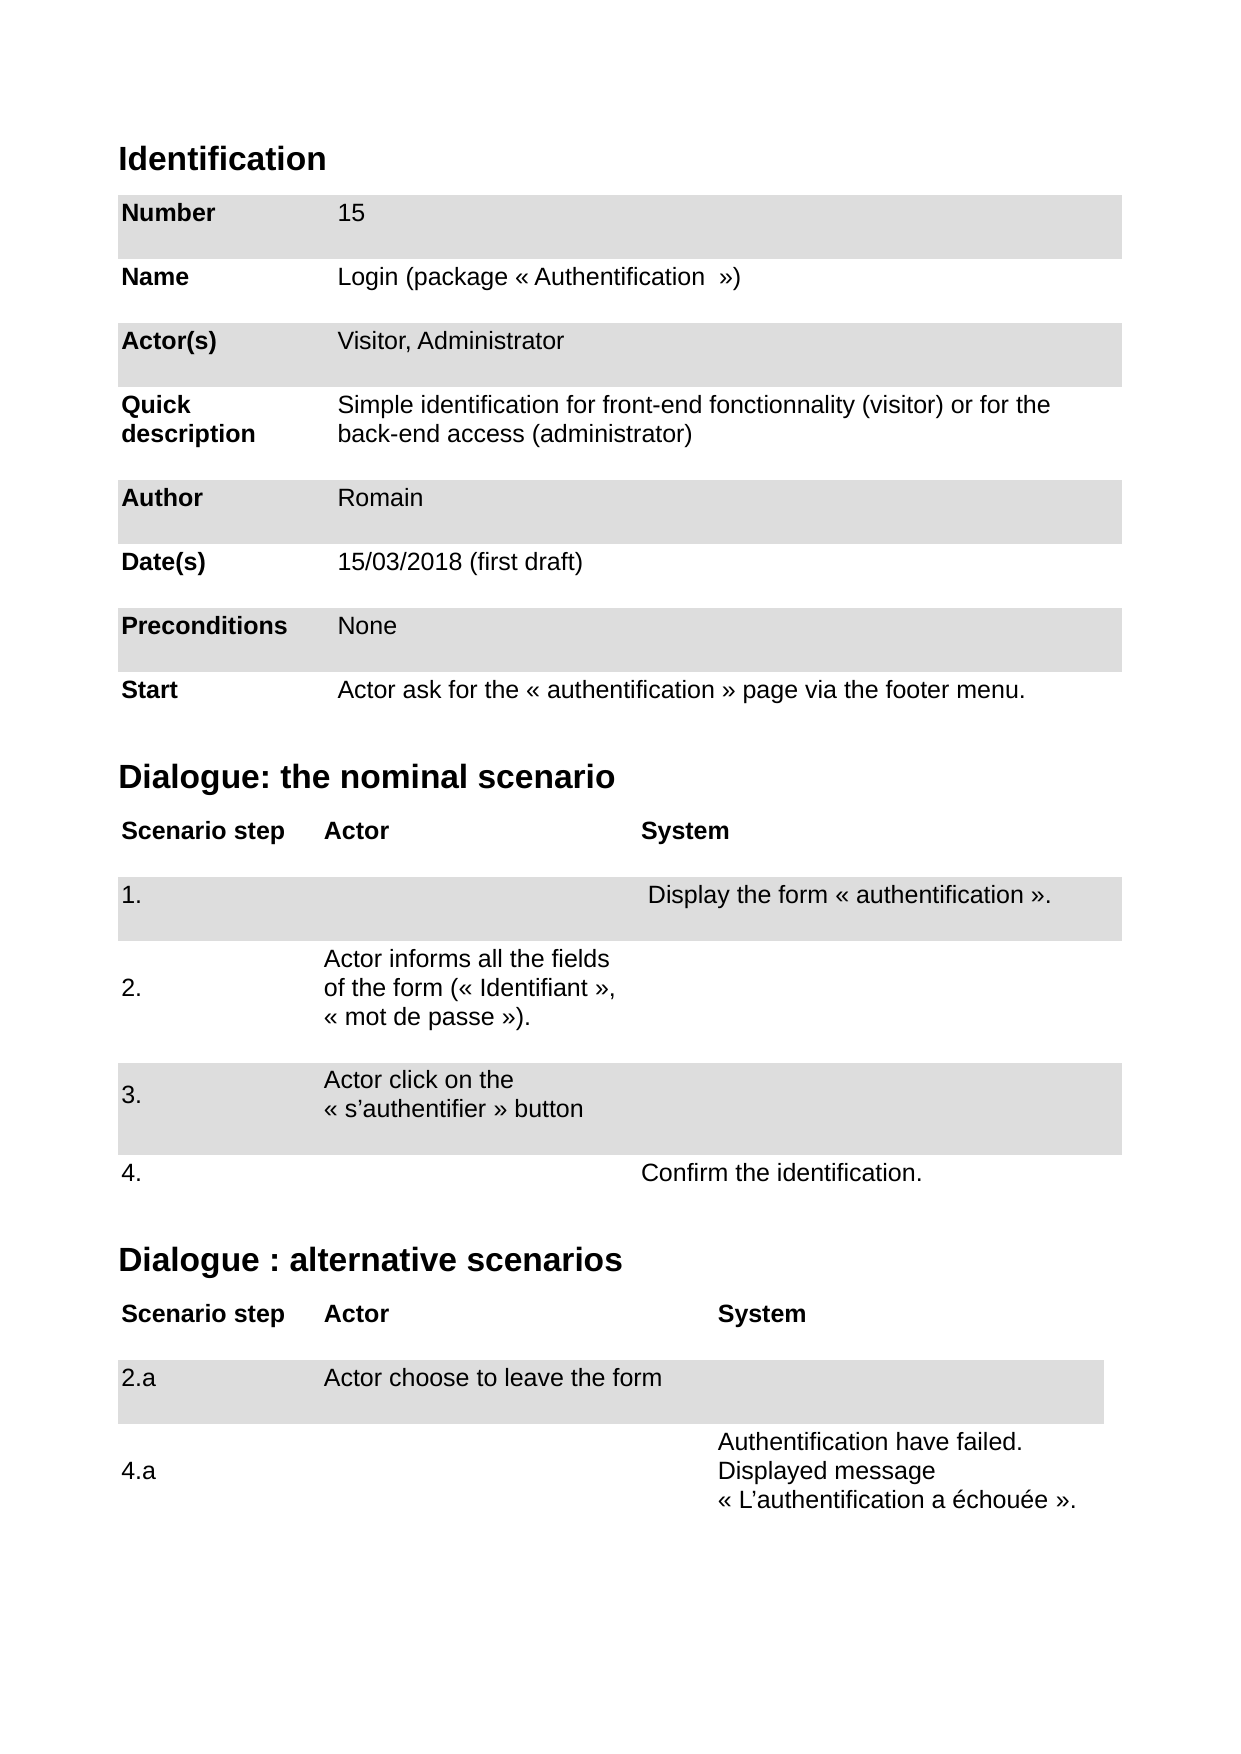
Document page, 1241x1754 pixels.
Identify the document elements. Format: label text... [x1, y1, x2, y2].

table_cell Actor click on the « s’authentifier » button [321, 1063, 638, 1155]
table_cell Romain [334, 480, 1122, 544]
table_cell Name [118, 259, 334, 323]
table_cell Authentification have failed. Displayed message « L’authentification a échouée ». [715, 1424, 1104, 1546]
table_cell Confirm the identification. [638, 1155, 1122, 1219]
table_cell [638, 1063, 1122, 1155]
table_cell Author [118, 480, 334, 544]
subtitle Identification [118, 139, 1122, 178]
table_header System [715, 1296, 1104, 1360]
table_header System [638, 813, 1122, 877]
table_header Actor [321, 813, 638, 877]
table_cell Date(s) [118, 544, 334, 608]
table_cell [715, 1360, 1104, 1424]
table_cell 15/03/2018 (first draft) [334, 544, 1122, 608]
table_cell Actor ask for the « authentification » page via the footer menu. [334, 672, 1122, 736]
table_cell [638, 941, 1122, 1063]
table_cell Start [118, 672, 334, 736]
table_header Scenario step [118, 1296, 321, 1360]
table_header 15 [334, 195, 1122, 259]
table_cell [321, 1155, 638, 1219]
table_cell [321, 877, 638, 941]
table_header Actor [321, 1296, 715, 1360]
table_cell [321, 1424, 715, 1546]
table_cell Actor(s) [118, 323, 334, 387]
table_cell 2.a [118, 1360, 321, 1424]
table_cell 2. [118, 941, 321, 1063]
table_cell Simple identification for front-end fonctionnality (visitor) or for the back-end access (administrator) [334, 387, 1122, 480]
table_cell 4.a [118, 1424, 321, 1546]
table_cell 3. [118, 1063, 321, 1155]
table_cell Visitor, Administrator [334, 323, 1122, 387]
table_header Number [118, 195, 334, 259]
table_cell Quick description [118, 387, 334, 480]
subtitle Dialogue: the nominal scenario [118, 757, 1122, 796]
table_cell Actor choose to leave the form [321, 1360, 715, 1424]
table_cell 4. [118, 1155, 321, 1219]
table_cell Preconditions [118, 608, 334, 672]
table_cell Display the form « authentification ». [638, 877, 1122, 941]
table_cell 1. [118, 877, 321, 941]
table_cell Actor informs all the fields of the form (« Identifiant », « mot de passe »). [321, 941, 638, 1063]
table_header Scenario step [118, 813, 321, 877]
subtitle Dialogue : alternative scenarios [118, 1240, 1122, 1279]
table_cell None [334, 608, 1122, 672]
table_cell Login (package « Authentification ») [334, 259, 1122, 323]
